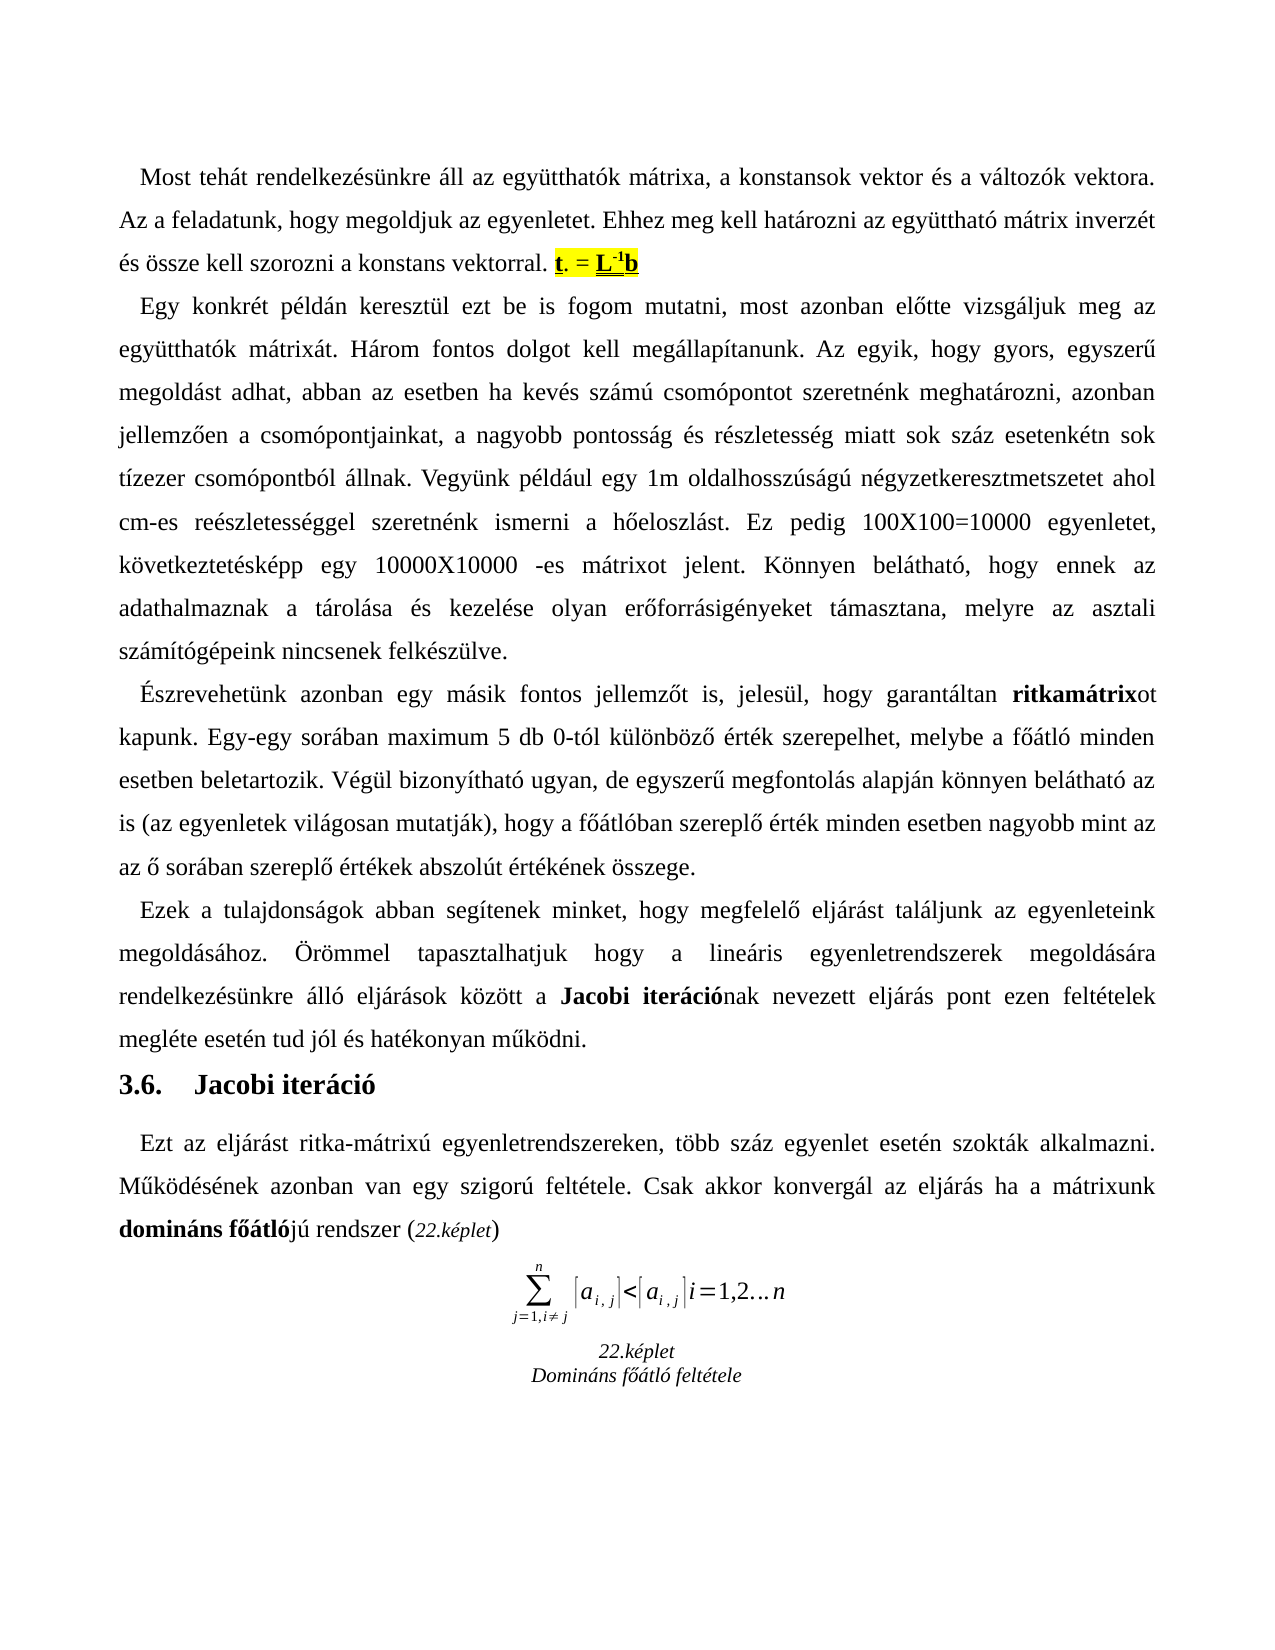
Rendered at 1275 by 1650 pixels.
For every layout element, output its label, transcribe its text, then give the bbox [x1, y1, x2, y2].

text Észrevehetünk azonban egy másik fontos jellemzőt is, jelesül, hogy garantáltan ritkamátrixot kapunk. Egy-egy sorában maximum 5 db 0-tól különböző érték szerepelhet, melybe a főátló minden esetben beletartozik. Végül bizonyítható ugyan, de egyszerű megfontolás alapján könnyen belátható az is (az egyenletek világosan mutatják), hogy a főátlóban szereplő érték minden esetben nagyobb mint az az ő sorában szereplő értékek abszolút értékének összege. [118, 679, 1156, 880]
text Ezt az eljárást ritka-mátrixú egyenletrendszereken, több száz egyenlet esetén szokták alkalmazni. Működésének azonban van egy szigorú feltétele. Csak akkor konvergál az eljárás ha a mátrixunk domináns főátlójú rendszer (22.képlet) [118, 1128, 1156, 1243]
subtitle Domináns főátló feltétele [118, 1363, 1156, 1387]
text Ezek a tulajdonságok abban segítenek minket, hogy megfelelő eljárást találjunk az egyenleteink megoldásához. Örömmel tapasztalhatjuk hogy a lineáris egyenletrendszerek megoldására rendelkezésünkre álló eljárások között a Jacobi iterációnak nevezett eljárás pont ezen feltételek megléte esetén tud jól és hatékonyan működni. [118, 895, 1156, 1053]
text Egy konkrét példán keresztül ezt be is fogom mutatni, most azonban előtte vizsgáljuk meg az együtthatók mátrixát. Három fontos dolgot kell megállapítanunk. Az egyik, hogy gyors, egyszerű megoldást adhat, abban az esetben ha kevés számú csomópontot szeretnénk meghatározni, azonban jellemzően a csomópontjainkat, a nagyobb pontosság és részletesség miatt sok száz esetenkétn sok tízezer csomópontból állnak. Vegyünk például egy 1m oldalhosszúságú négyzetkeresztmetszetet ahol cm-es reészletességgel szeretnénk ismerni a hőeloszlást. Ez pedig 100X100=10000 egyenletet, következtetésképp egy 10000X10000 -es mátrixot jelent. Könnyen belátható, hogy ennek az adathalmaznak a tárolása és kezelése olyan erőforrásigényeket támasztana, melyre az asztali számítógépeink nincsenek felkészülve. [118, 291, 1156, 665]
text Most tehát rendelkezésünkre áll az együtthatók mátrixa, a konstansok vektor és a változók vektora. Az a feladatunk, hogy megoldjuk az egyenletet. Ehhez meg kell határozni az együttható mátrix inverzét és össze kell szorozni a konstans vektorral. t. = L-1b [118, 162, 1156, 277]
subtitle Jacobi iteráció [118, 1067, 1156, 1101]
subtitle 22.képlet [118, 1339, 1156, 1363]
